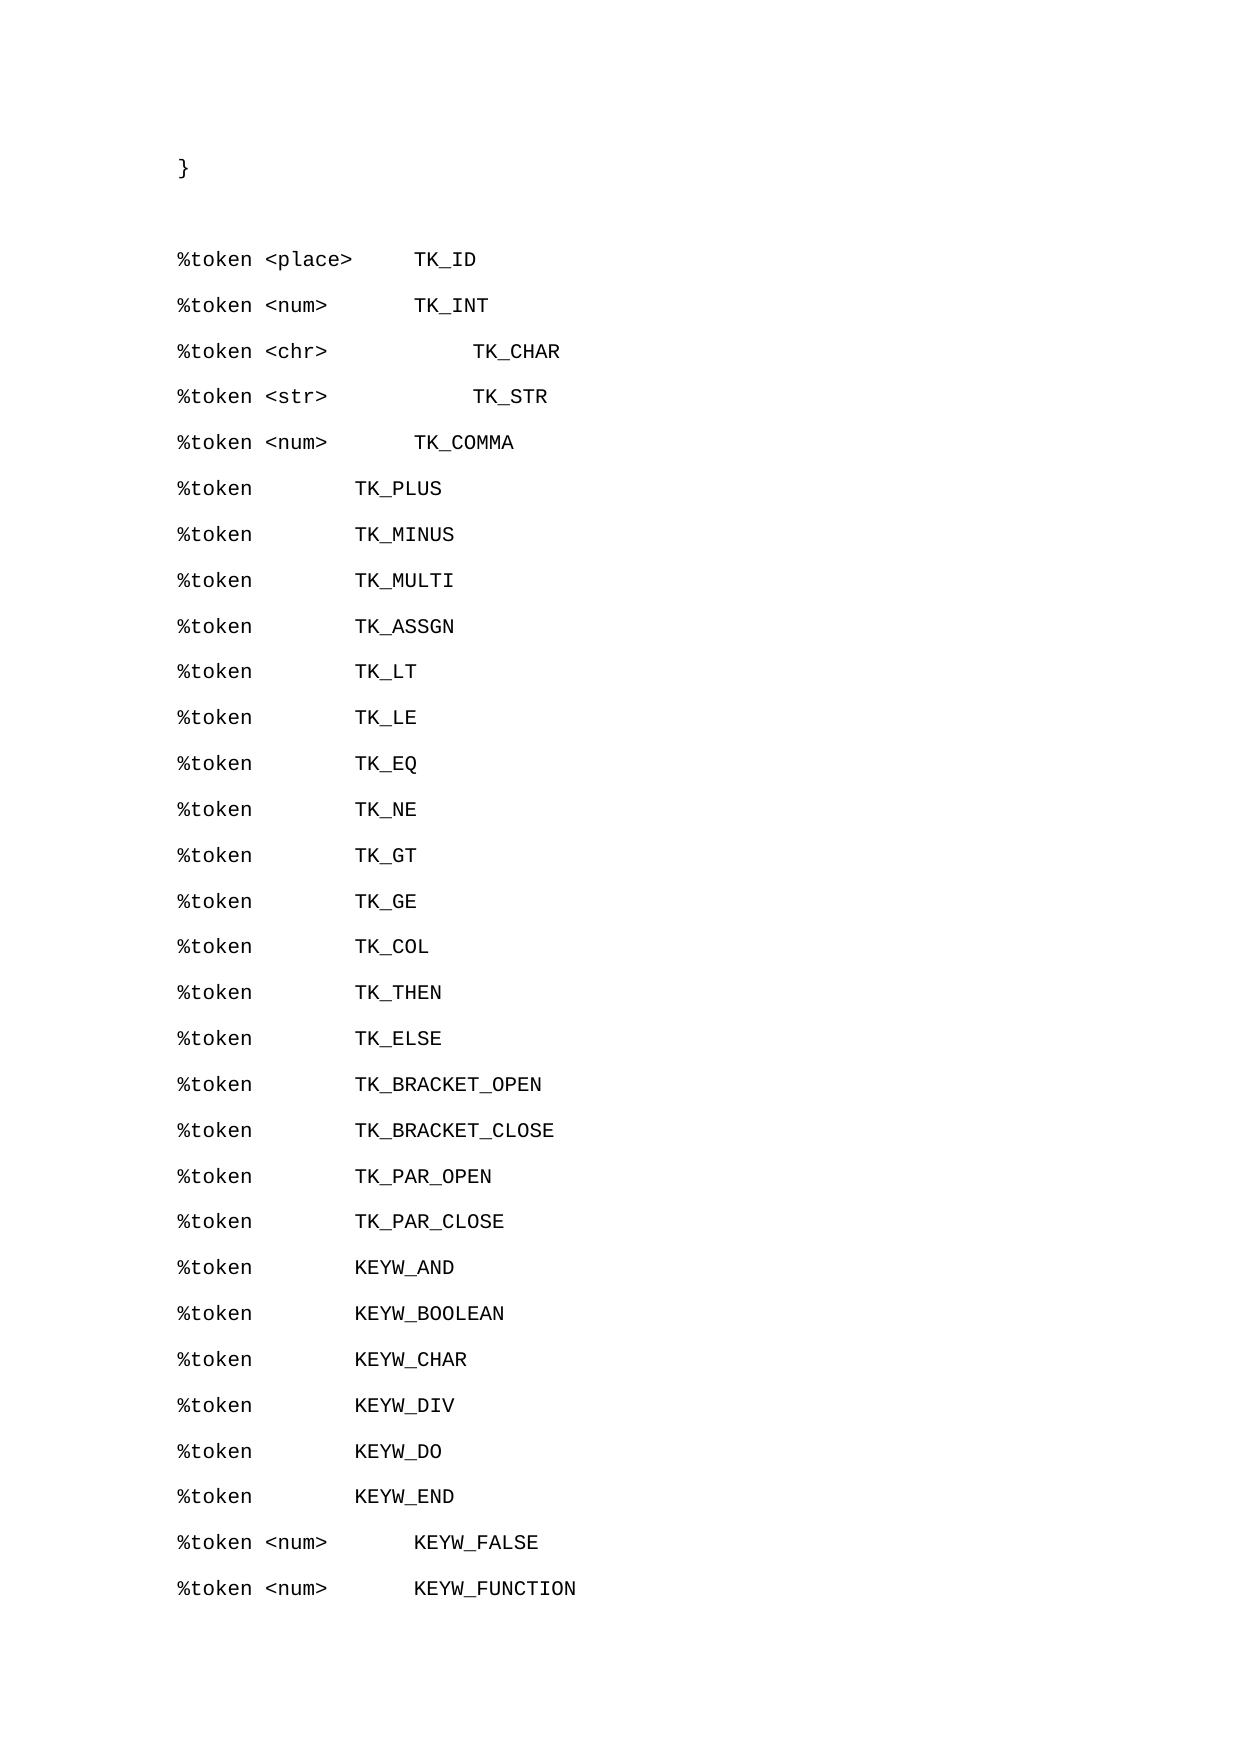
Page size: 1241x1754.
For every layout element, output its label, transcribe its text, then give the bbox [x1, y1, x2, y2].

text %token TK_LT [177, 652, 1063, 685]
text %token TK_COL [177, 927, 1063, 960]
text %token KEYW_AND [177, 1248, 1063, 1281]
text %token <num> KEYW_FALSE [177, 1523, 1063, 1556]
text %token <chr> TK_CHAR [177, 331, 1063, 364]
text %token TK_PLUS [177, 468, 1063, 502]
text %token TK_NE [177, 789, 1063, 823]
text %token TK_GE [177, 881, 1063, 914]
text %token TK_LE [177, 698, 1063, 731]
text %token TK_MULTI [177, 560, 1063, 593]
text %token TK_BRACKET_CLOSE [177, 1110, 1063, 1143]
text %token KEYW_CHAR [177, 1339, 1063, 1373]
text %token TK_PAR_OPEN [177, 1156, 1063, 1189]
text %token <num> KEYW_FUNCTION [177, 1568, 1063, 1602]
text %token KEYW_DO [177, 1431, 1063, 1464]
text %token <num> TK_COMMA [177, 423, 1063, 456]
text %token <num> TK_INT [177, 285, 1063, 318]
text %token KEYW_BOOLEAN [177, 1293, 1063, 1327]
text %token KEYW_END [177, 1477, 1063, 1510]
text %token TK_BRACKET_OPEN [177, 1064, 1063, 1098]
text %token <str> TK_STR [177, 377, 1063, 410]
text %token TK_PAR_CLOSE [177, 1202, 1063, 1235]
text %token TK_MINUS [177, 514, 1063, 548]
text %token TK_EQ [177, 743, 1063, 777]
text %token TK_GT [177, 835, 1063, 868]
text } [177, 148, 1063, 181]
text %token TK_ASSGN [177, 606, 1063, 639]
text %token TK_THEN [177, 973, 1063, 1006]
text %token KEYW_DIV [177, 1385, 1063, 1418]
text %token TK_ELSE [177, 1018, 1063, 1052]
text %token <place> TK_ID [177, 239, 1063, 273]
